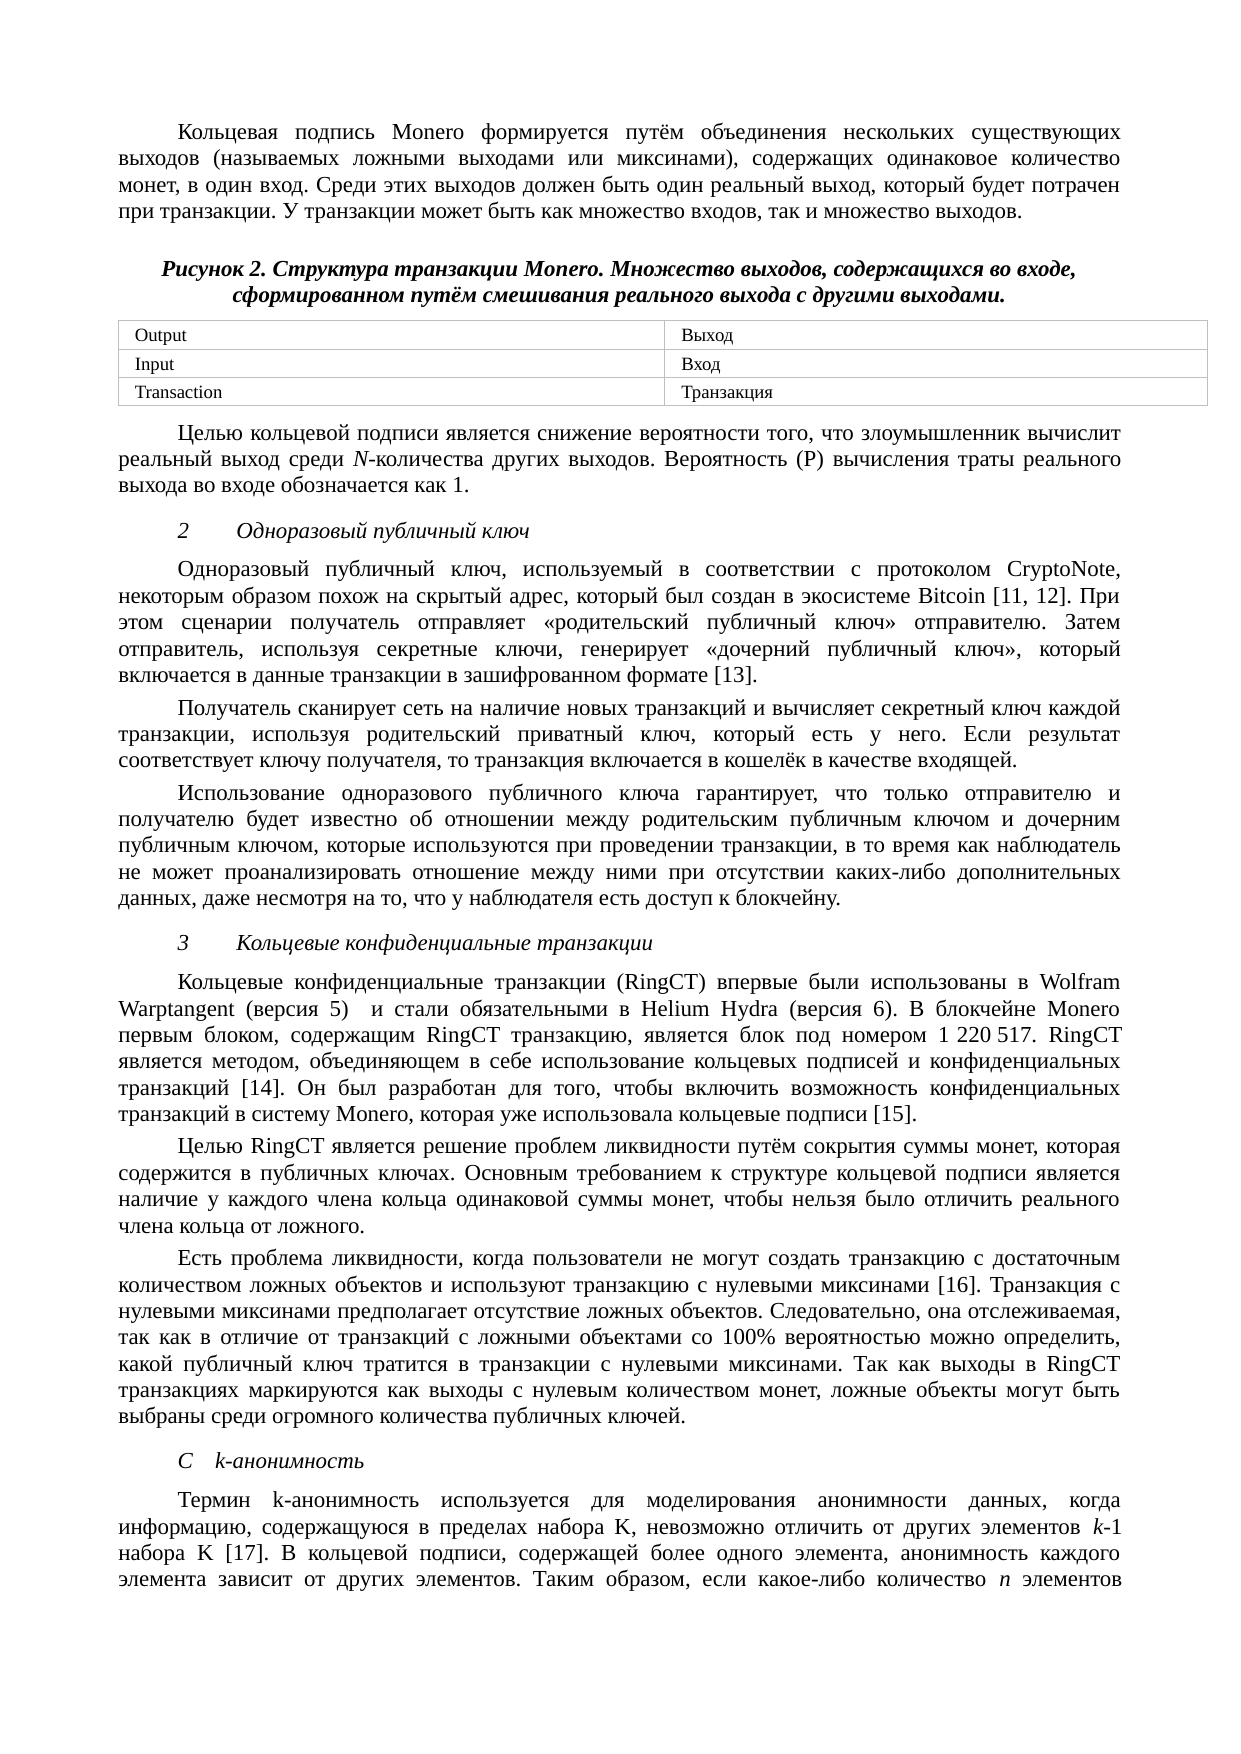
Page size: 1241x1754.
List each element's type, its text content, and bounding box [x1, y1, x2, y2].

text Рисунок 2. Структура транзакции Monero. Множество выходов, содержащихся во входе, сформированном путём смешивания реального выхода с другими выходами. [118, 255, 1122, 307]
text Кольцевые конфиденциальные транзакции (RingCT) впервые были использованы в Wolfram Warptangent (версия 5) и стали обязательными в Helium Hydra (версия 6). В блокчейне Monero первым блоком, содержащим RingCT транзакцию, является блок под номером 1 220 517. RingCT является методом, объединяющем в себе использование кольцевых подписей и конфиденциальных транзакций [14]. Он был разработан для того, чтобы включить возможность конфиденциальных транзакций в систему Monero, которая уже использовала кольцевые подписи [15]. [118, 968, 1122, 1126]
text Целью RingCT является решение проблем ликвидности путём сокрытия суммы монет, которая содержится в публичных ключах. Основным требованием к структуре кольцевой подписи является наличие у каждого члена кольца одинаковой суммы монет, чтобы нельзя было отличить реального члена кольца от ложного. [118, 1133, 1122, 1238]
table_cell Транзакция [665, 378, 1207, 405]
text Есть проблема ликвидности, когда пользователи не могут создать транзакцию с достаточным количеством ложных объектов и используют транзакцию с нулевыми миксинами [16]. Транзакция с нулевыми миксинами предполагает отсутствие ложных объектов. Следовательно, она отслеживаемая, так как в отличие от транзакций с ложными объектами со 100% вероятностью можно определить, какой публичный ключ тратится в транзакции с нулевыми миксинами. Так как выходы в RingCT транзакциях маркируются как выходы с нулевым количеством монет, ложные объекты могут быть выбраны среди огромного количества публичных ключей. [118, 1244, 1122, 1429]
table_cell Вход [665, 350, 1207, 377]
table_cell Input [119, 350, 664, 377]
list Кольцевые конфиденциальные транзакции [177, 929, 1122, 956]
text Получатель сканирует сеть на наличие новых транзакций и вычисляет секретный ключ каждой транзакции, используя родительский приватный ключ, который есть у него. Если результат соответствует ключу получателя, то транзакция включается в кошелёк в качестве входящей. [118, 693, 1122, 773]
text Использование одноразового публичного ключа гарантирует, что только отправителю и получателю будет известно об отношении между родительским публичным ключом и дочерним публичным ключом, которые используются при проведении транзакции, в то время как наблюдатель не может проанализировать отношение между ними при отсутствии каких-либо дополнительных данных, даже несмотря на то, что у наблюдателя есть доступ к блокчейну. [118, 779, 1122, 911]
text Одноразовый публичный ключ, используемый в соответствии с протоколом CryptoNote, некоторым образом похож на скрытый адрес, который был создан в экосистеме Bitcoin [11, 12]. При этом сценарии получатель отправляет «родительский публичный ключ» отправителю. Затем отправитель, используя секретные ключи, генерирует «дочерний публичный ключ», который включается в данные транзакции в зашифрованном формате [13]. [118, 556, 1122, 687]
table_header Выход [665, 321, 1207, 348]
text Целью кольцевой подписи является снижение вероятности того, что злоумышленник вычислит реальный выход среди N-количества других выходов. Вероятность (P) вычисления траты реального выхода во входе обозначается как 1. [118, 419, 1122, 498]
text Кольцевая подпись Monero формируется путём объединения нескольких существующих выходов (называемых ложными выходами или миксинами), содержащих одинаковое количество монет, в один вход. Среди этих выходов должен быть один реальный выход, который будет потрачен при транзакции. У транзакции может быть как множество входов, так и множество выходов. [118, 118, 1122, 223]
table_cell Transaction [119, 378, 664, 405]
list Одноразовый публичный ключ [177, 517, 1122, 543]
text Термин k-анонимность используется для моделирования анонимности данных, когда информацию, содержащуюся в пределах набора K, невозможно отличить от других элементов k-1 набора K [17]. В кольцевой подписи, содержащей более одного элемента, анонимность каждого элемента зависит от других элементов. Таким образом, если какое-либо количество n элементов [118, 1486, 1122, 1592]
table_header Output [119, 321, 664, 348]
list k-анонимность [177, 1447, 1122, 1474]
